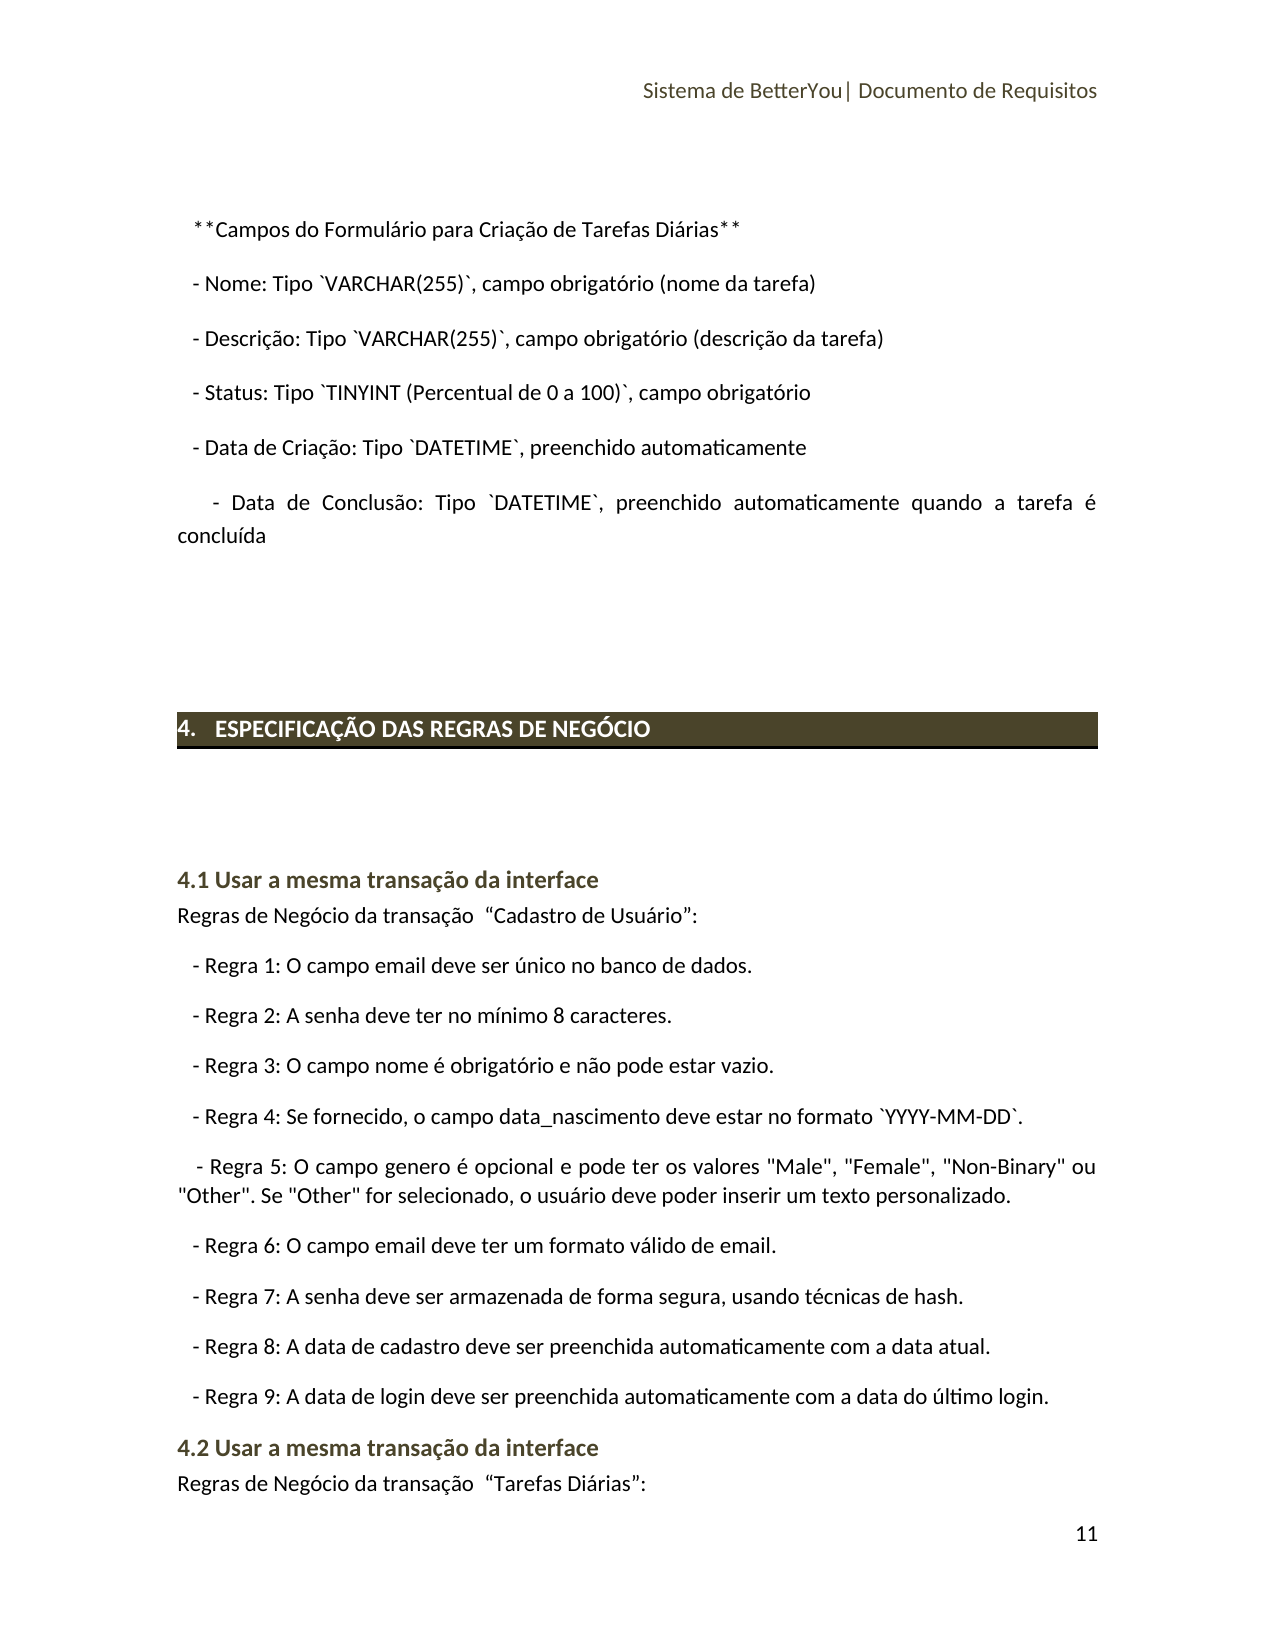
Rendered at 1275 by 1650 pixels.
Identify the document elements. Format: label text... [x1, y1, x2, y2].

subtitle - Regra 2: A senha deve ter no mínimo 8 caracteres. [177, 1000, 1098, 1029]
subtitle - Data de Conclusão: Tipo `DATETIME`, preenchido automaticamente quando a tarefa é concluída [177, 486, 1098, 549]
subtitle - Regra 3: O campo nome é obrigatório e não pode estar vazio. [177, 1050, 1098, 1079]
subtitle - Regra 6: O campo email deve ter um formato válido de email. [177, 1230, 1098, 1259]
subtitle - Nome: Tipo `VARCHAR(255)`, campo obrigatório (nome da tarefa) [177, 268, 1098, 297]
subtitle Regras de Negócio da transação “Tarefas Diárias”: [177, 1468, 1098, 1497]
subtitle - Regra 5: O campo genero é opcional e pode ter os valores "Male", "Female", "Non-Binary" ou "Other". Se "Other" for selecionado, o usuário deve poder inserir um texto personalizado. [177, 1151, 1098, 1209]
subtitle Regras de Negócio da transação “Cadastro de Usuário”: [177, 899, 1098, 929]
subtitle **Campos do Formulário para Criação de Tarefas Diárias** [177, 213, 1098, 243]
subtitle - Regra 8: A data de cadastro deve ser preenchida automaticamente com a data atual. [177, 1331, 1098, 1360]
subtitle - Regra 1: O campo email deve ser único no banco de dados. [177, 950, 1098, 979]
subtitle - Descrição: Tipo `VARCHAR(255)`, campo obrigatório (descrição da tarefa) [177, 323, 1098, 352]
subtitle - Regra 9: A data de login deve ser preenchida automaticamente com a data do último login. [177, 1381, 1098, 1410]
subtitle ESPECIFICAÇÃO DAS REGRAS DE NEGÓCIO [177, 712, 1098, 746]
subtitle - Status: Tipo `TINYINT (Percentual de 0 a 100)`, campo obrigatório [177, 377, 1098, 407]
subtitle - Regra 4: Se fornecido, o campo data_nascimento deve estar no formato `YYYY-MM-DD`. [177, 1100, 1098, 1130]
subtitle 4.2 Usar a mesma transação da interface [177, 1431, 1098, 1463]
subtitle - Regra 7: A senha deve ser armazenada de forma segura, usando técnicas de hash. [177, 1280, 1098, 1310]
subtitle - Data de Criação: Tipo `DATETIME`, preenchido automaticamente [177, 432, 1098, 461]
subtitle 4.1 Usar a mesma transação da interface [177, 863, 1098, 895]
